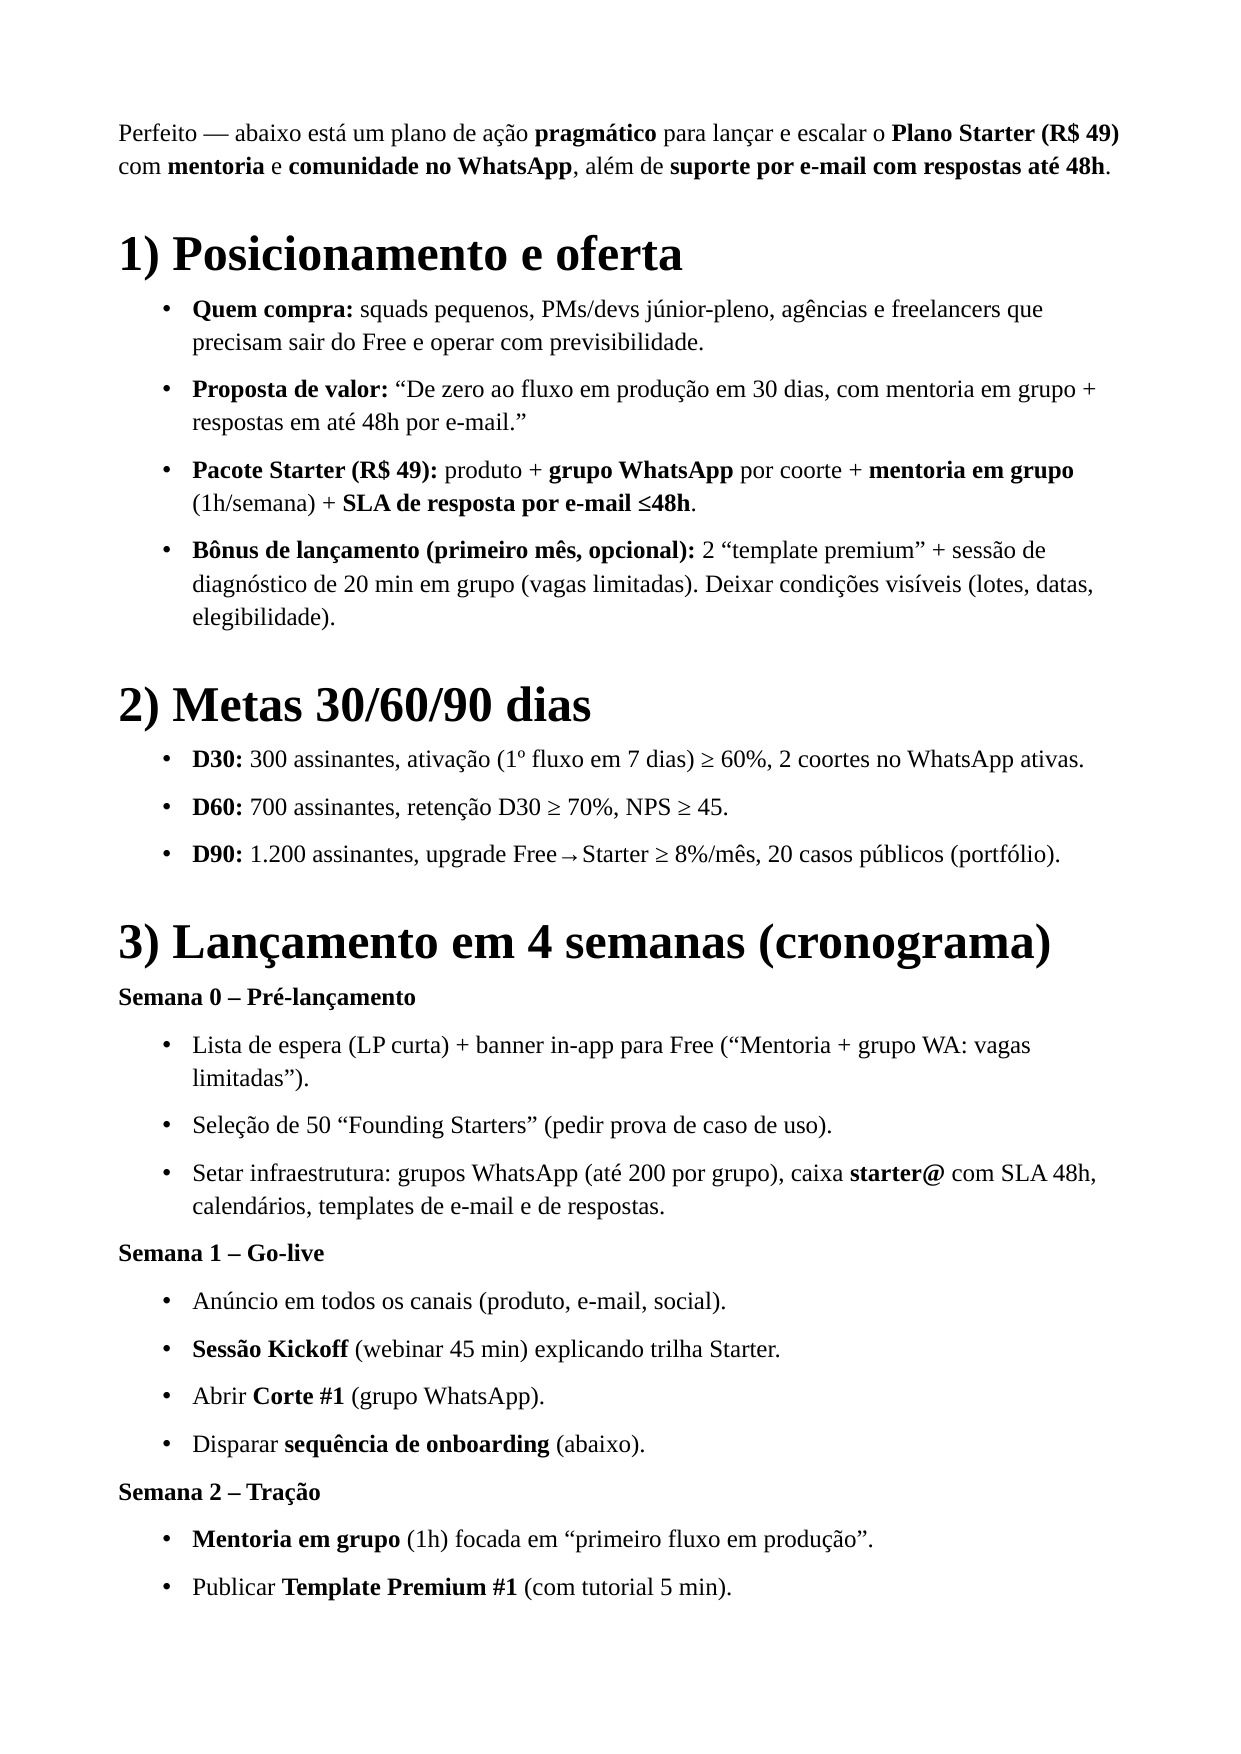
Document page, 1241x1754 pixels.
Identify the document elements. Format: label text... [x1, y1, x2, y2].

list Quem compra: squads pequenos, PMs/devs júnior-pleno, agências e freelancers que precisam sair do Free e operar com previsibilidade. [162, 294, 1122, 356]
list D90: 1.200 assinantes, upgrade Free→Starter ≥ 8%/mês, 20 casos públicos (portfólio). [162, 839, 1122, 868]
list Sessão Kickoff (webinar 45 min) explicando trilha Starter. [162, 1334, 1122, 1362]
list D60: 700 assinantes, retenção D30 ≥ 70%, NPS ≥ 45. [162, 792, 1122, 821]
list Mentoria em grupo (1h) focada em “primeiro fluxo em produção”. [162, 1524, 1122, 1553]
text Semana 0 – Pré-lançamento [118, 982, 1122, 1011]
list Seleção de 50 “Founding Starters” (pedir prova de caso de uso). [162, 1110, 1122, 1139]
list Publicar Template Premium #1 (com tutorial 5 min). [162, 1572, 1122, 1601]
text Perfeito — abaixo está um plano de ação pragmático para lançar e escalar o Plano Starter (R$ 49) com mentoria e comunidade no WhatsApp, além de suporte por e-mail com respostas até 48h. [118, 118, 1122, 180]
list Bônus de lançamento (primeiro mês, opcional): 2 “template premium” + sessão de diagnóstico de 20 min em grupo (vagas limitadas). Deixar condições visíveis (lotes, datas, elegibilidade). [162, 536, 1122, 630]
list Abrir Corte #1 (grupo WhatsApp). [162, 1381, 1122, 1410]
list Proposta de valor: “De zero ao fluxo em produção em 30 dias, com mentoria em grupo + respostas em até 48h por e-mail.” [162, 374, 1122, 436]
text Semana 2 – Tração [118, 1477, 1122, 1505]
subtitle 2) Metas 30/60/90 dias [118, 674, 1122, 732]
list Anúncio em todos os canais (produto, e-mail, social). [162, 1286, 1122, 1315]
text Semana 1 – Go-live [118, 1238, 1122, 1267]
list Disparar sequência de onboarding (abaixo). [162, 1429, 1122, 1458]
list D30: 300 assinantes, ativação (1º fluxo em 7 dias) ≥ 60%, 2 coortes no WhatsApp ativas. [162, 744, 1122, 773]
subtitle 3) Lançamento em 4 semanas (cronograma) [118, 912, 1122, 969]
subtitle 1) Posicionamento e oferta [118, 224, 1122, 281]
list Pacote Starter (R$ 49): produto + grupo WhatsApp por coorte + mentoria em grupo (1h/semana) + SLA de resposta por e-mail ≤48h. [162, 455, 1122, 517]
list Lista de espera (LP curta) + banner in-app para Free (“Mentoria + grupo WA: vagas limitadas”). [162, 1030, 1122, 1091]
list Setar infraestrutura: grupos WhatsApp (até 200 por grupo), caixa starter@ com SLA 48h, calendários, templates de e-mail e de respostas. [162, 1158, 1122, 1220]
